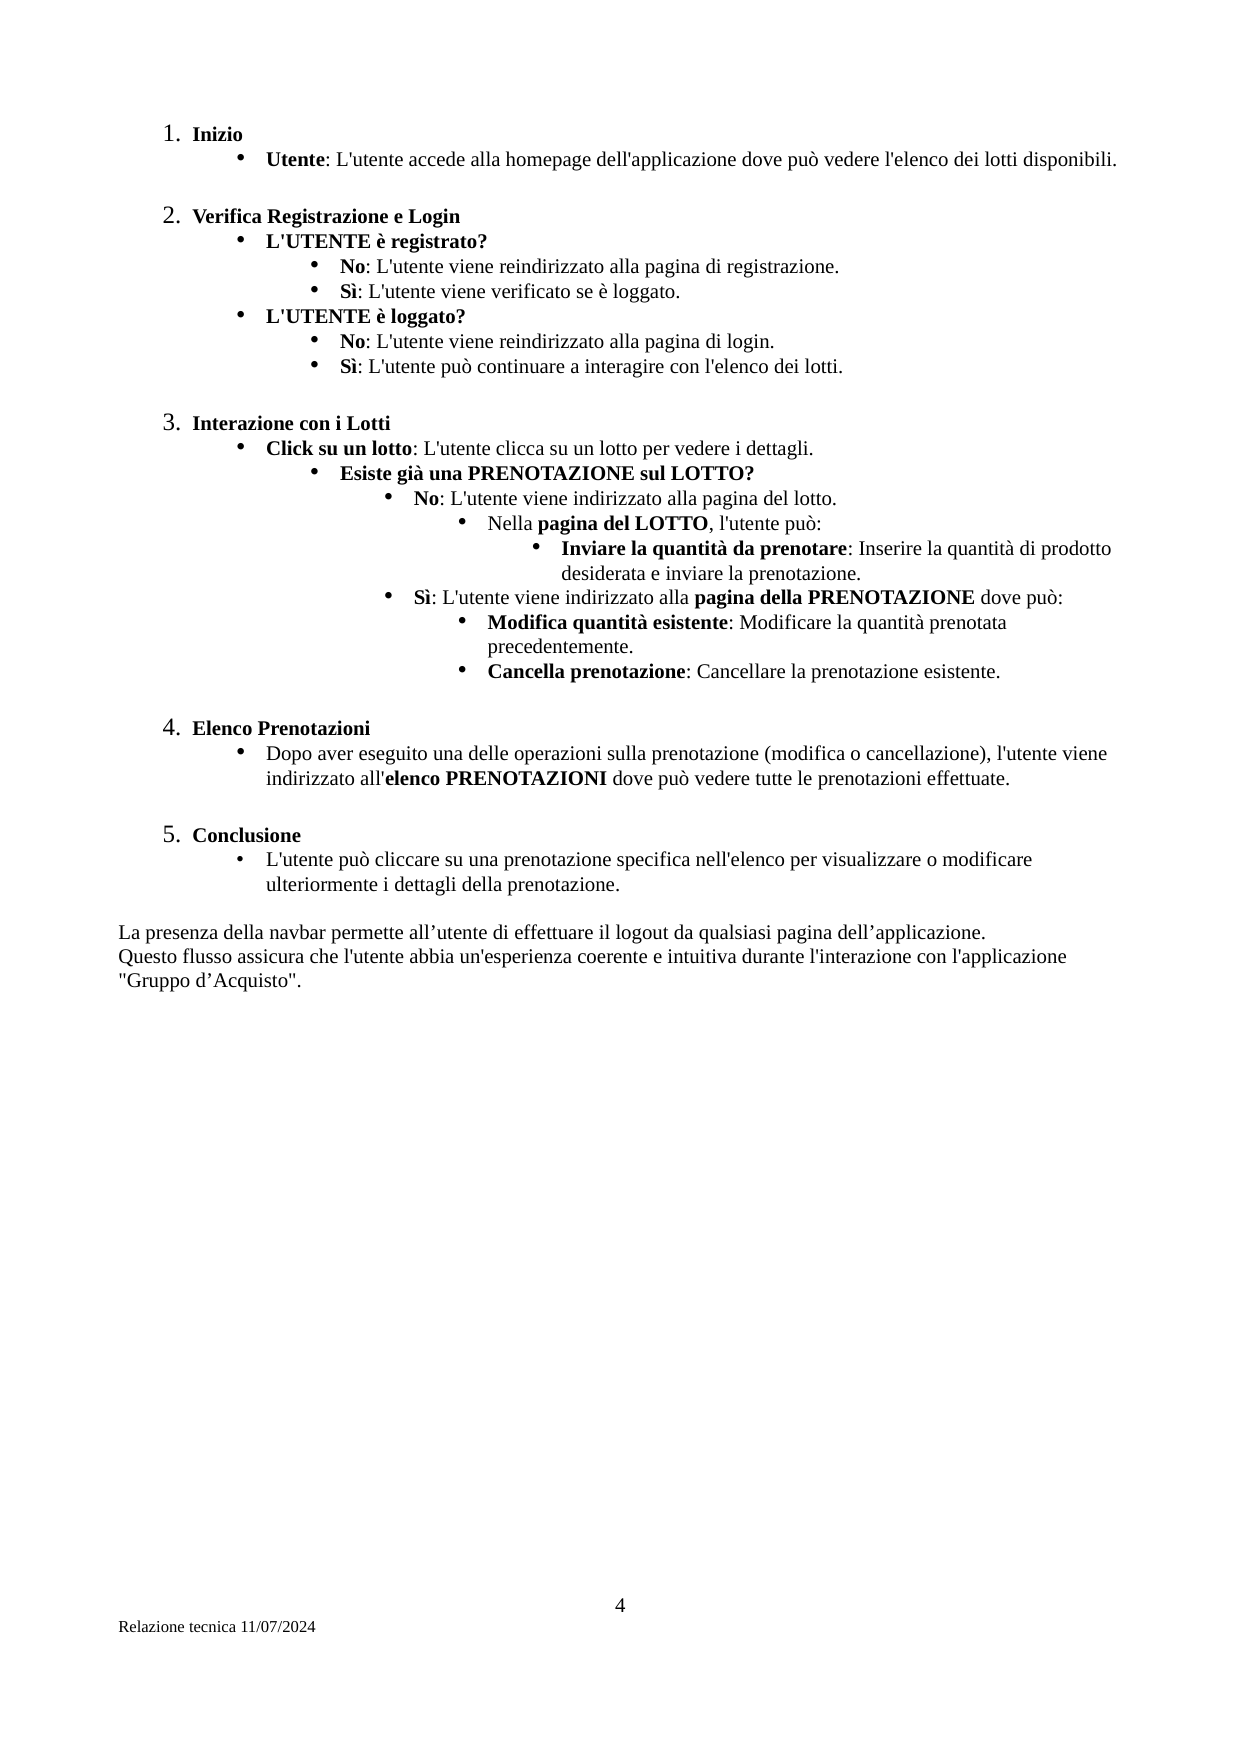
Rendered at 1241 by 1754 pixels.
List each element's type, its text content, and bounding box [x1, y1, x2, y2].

list Inviare la quantità da prenotare: Inserire la quantità di prodotto desiderata e inviare la prenotazione. [532, 536, 1122, 585]
list Sì: L'utente può continuare a interagire con l'elenco dei lotti. [310, 354, 1122, 379]
list Dopo aver eseguito una delle operazioni sulla prenotazione (modifica o cancellazione), l'utente viene indirizzato all'elenco PRENOTAZIONI dove può vedere tutte le prenotazioni effettuate. [236, 741, 1122, 790]
list Cancella prenotazione: Cancellare la prenotazione esistente. [458, 658, 1122, 683]
list L'utente può cliccare su una prenotazione specifica nell'elenco per visualizzare o modificare ulteriormente i dettagli della prenotazione. [236, 847, 1122, 896]
list Interazione con i Lotti [162, 407, 1122, 436]
text Questo flusso assicura che l'utente abbia un'esperienza coerente e intuitiva durante l'interazione con l'applicazione "Gruppo d’Acquisto". [118, 944, 1122, 992]
list Utente: L'utente accede alla homepage dell'applicazione dove può vedere l'elenco dei lotti disponibili. [236, 147, 1122, 172]
list Sì: L'utente viene verificato se è loggato. [310, 279, 1122, 304]
list No: L'utente viene reindirizzato alla pagina di login. [310, 329, 1122, 354]
list Modifica quantità esistente: Modificare la quantità prenotata precedentemente. [458, 609, 1122, 658]
list L'UTENTE è loggato? [236, 304, 1122, 329]
list Nella pagina del LOTTO, l'utente può: [458, 511, 1122, 536]
list No: L'utente viene reindirizzato alla pagina di registrazione. [310, 254, 1122, 279]
list Sì: L'utente viene indirizzato alla pagina della PRENOTAZIONE dove può: [384, 585, 1122, 609]
list Elenco Prenotazioni [162, 712, 1122, 741]
text La presenza della navbar permette all’utente di effettuare il logout da qualsiasi pagina dell’applicazione. [118, 919, 1122, 944]
list Inizio [162, 118, 1122, 147]
list Conclusione [162, 819, 1122, 847]
list Verifica Registrazione e Login [162, 201, 1122, 229]
list L'UTENTE è registrato? [236, 229, 1122, 254]
list No: L'utente viene indirizzato alla pagina del lotto. [384, 486, 1122, 511]
list Esiste già una PRENOTAZIONE sul LOTTO? [310, 461, 1122, 486]
list Click su un lotto: L'utente clicca su un lotto per vedere i dettagli. [236, 436, 1122, 461]
